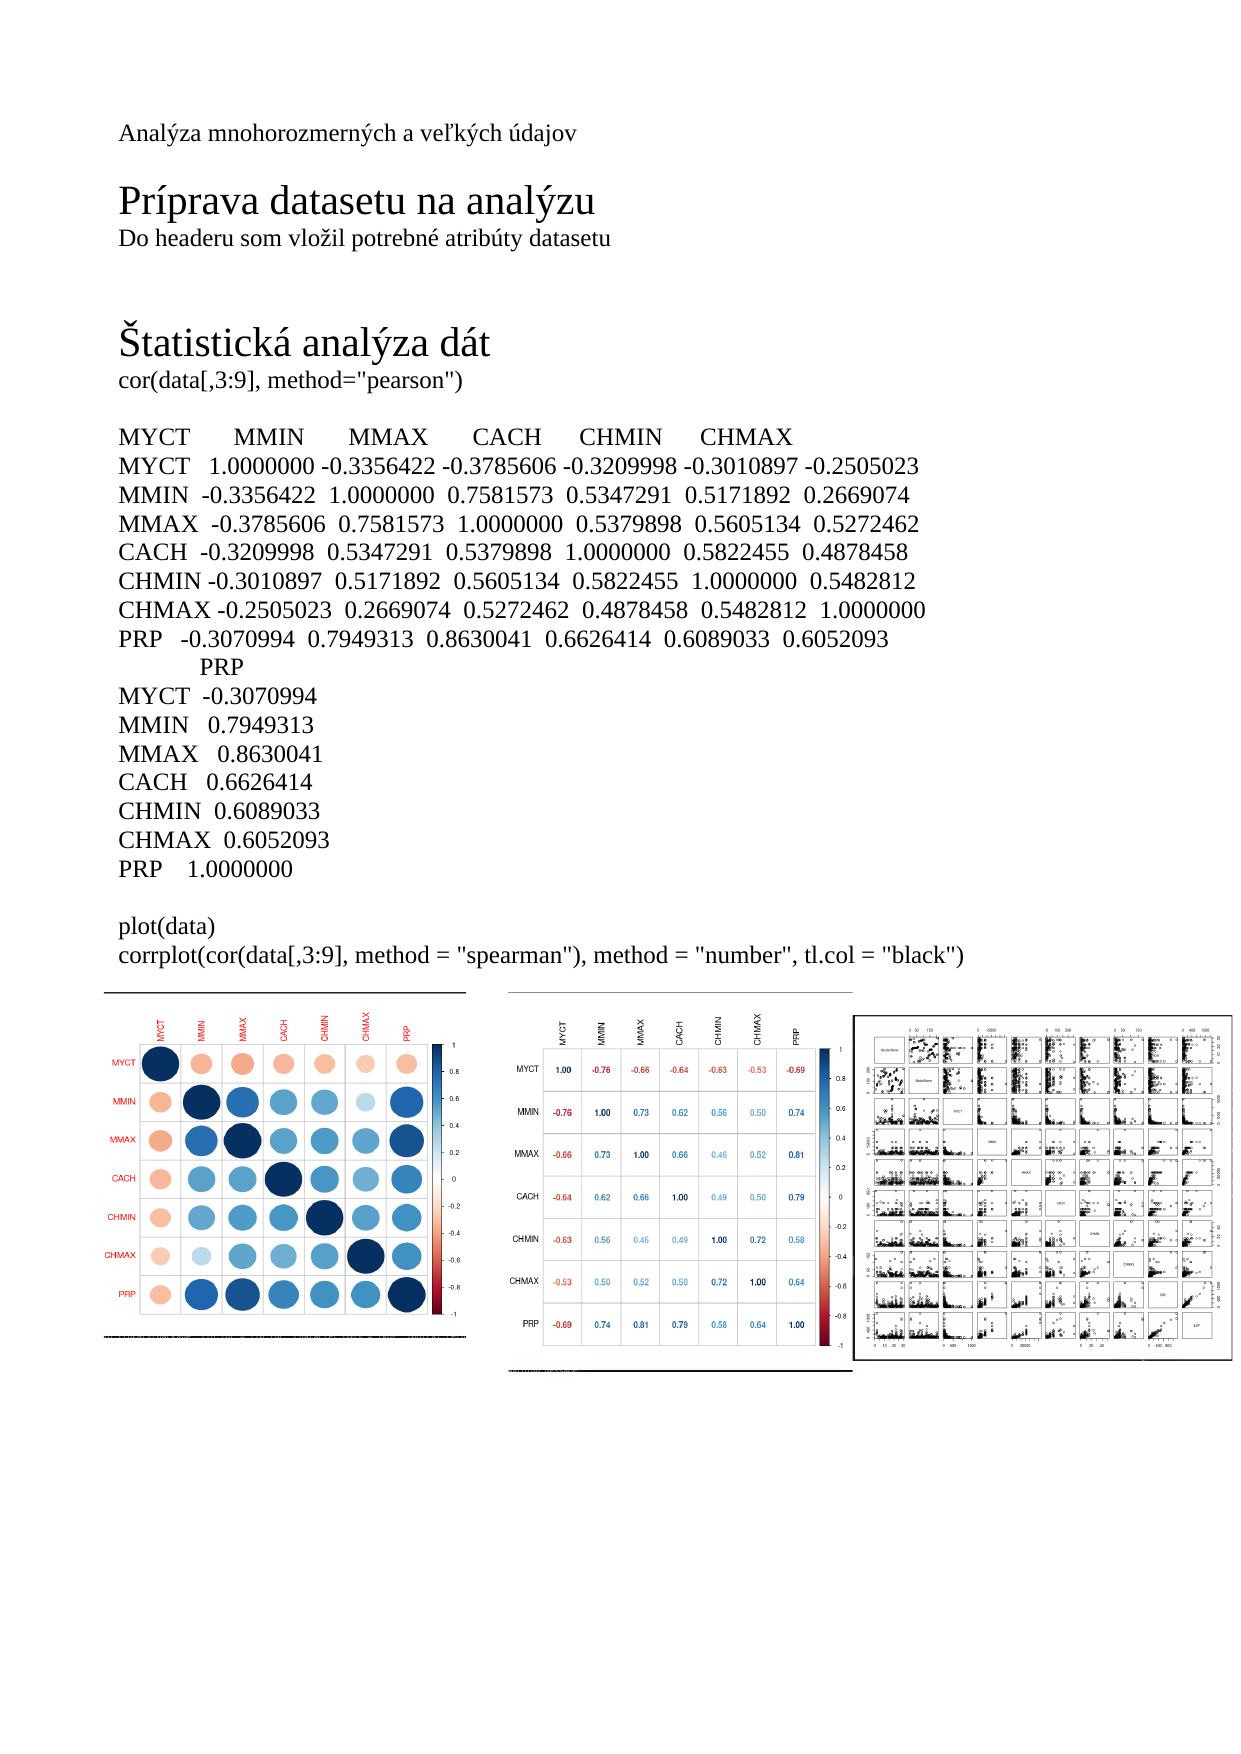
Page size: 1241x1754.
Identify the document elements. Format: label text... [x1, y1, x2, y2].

picture [508, 992, 1233, 1372]
text Do headeru som vložil potrebné atribúty datasetu [118, 223, 1122, 252]
text MYCT MMIN MMAX CACH CHMIN CHMAX [118, 422, 1122, 451]
text CACH -0.3209998 0.5347291 0.5379898 1.0000000 0.5822455 0.4878458 [118, 537, 1122, 566]
text MYCT -0.3070994 [118, 681, 1122, 710]
text PRP [118, 652, 1122, 681]
text MMIN -0.3356422 1.0000000 0.7581573 0.5347291 0.5171892 0.2669074 [118, 480, 1122, 509]
text Príprava datasetu na analýzu [118, 176, 1122, 223]
text MMAX 0.8630041 [118, 739, 1122, 767]
text PRP 1.0000000 [118, 854, 1122, 882]
text MMAX -0.3785606 0.7581573 1.0000000 0.5379898 0.5605134 0.5272462 [118, 509, 1122, 537]
text CHMAX 0.6052093 [118, 825, 1122, 854]
picture [103, 992, 467, 1338]
text MYCT 1.0000000 -0.3356422 -0.3785606 -0.3209998 -0.3010897 -0.2505023 [118, 451, 1122, 480]
text Analýza mnohorozmerných a veľkých údajov [118, 118, 1122, 147]
text plot(data) [118, 911, 1122, 940]
text CHMIN 0.6089033 [118, 796, 1122, 825]
text PRP -0.3070994 0.7949313 0.8630041 0.6626414 0.6089033 0.6052093 [118, 624, 1122, 652]
text cor(data[,3:9], method="pearson") [118, 365, 1122, 394]
text MMIN 0.7949313 [118, 710, 1122, 739]
text CACH 0.6626414 [118, 767, 1122, 796]
text CHMIN -0.3010897 0.5171892 0.5605134 0.5822455 1.0000000 0.5482812 [118, 566, 1122, 595]
text CHMAX -0.2505023 0.2669074 0.5272462 0.4878458 0.5482812 1.0000000 [118, 595, 1122, 624]
text Štatistická analýza dát [118, 317, 1122, 365]
text corrplot(cor(data[,3:9], method = "spearman"), method = "number", tl.col = "black") [118, 940, 1122, 969]
